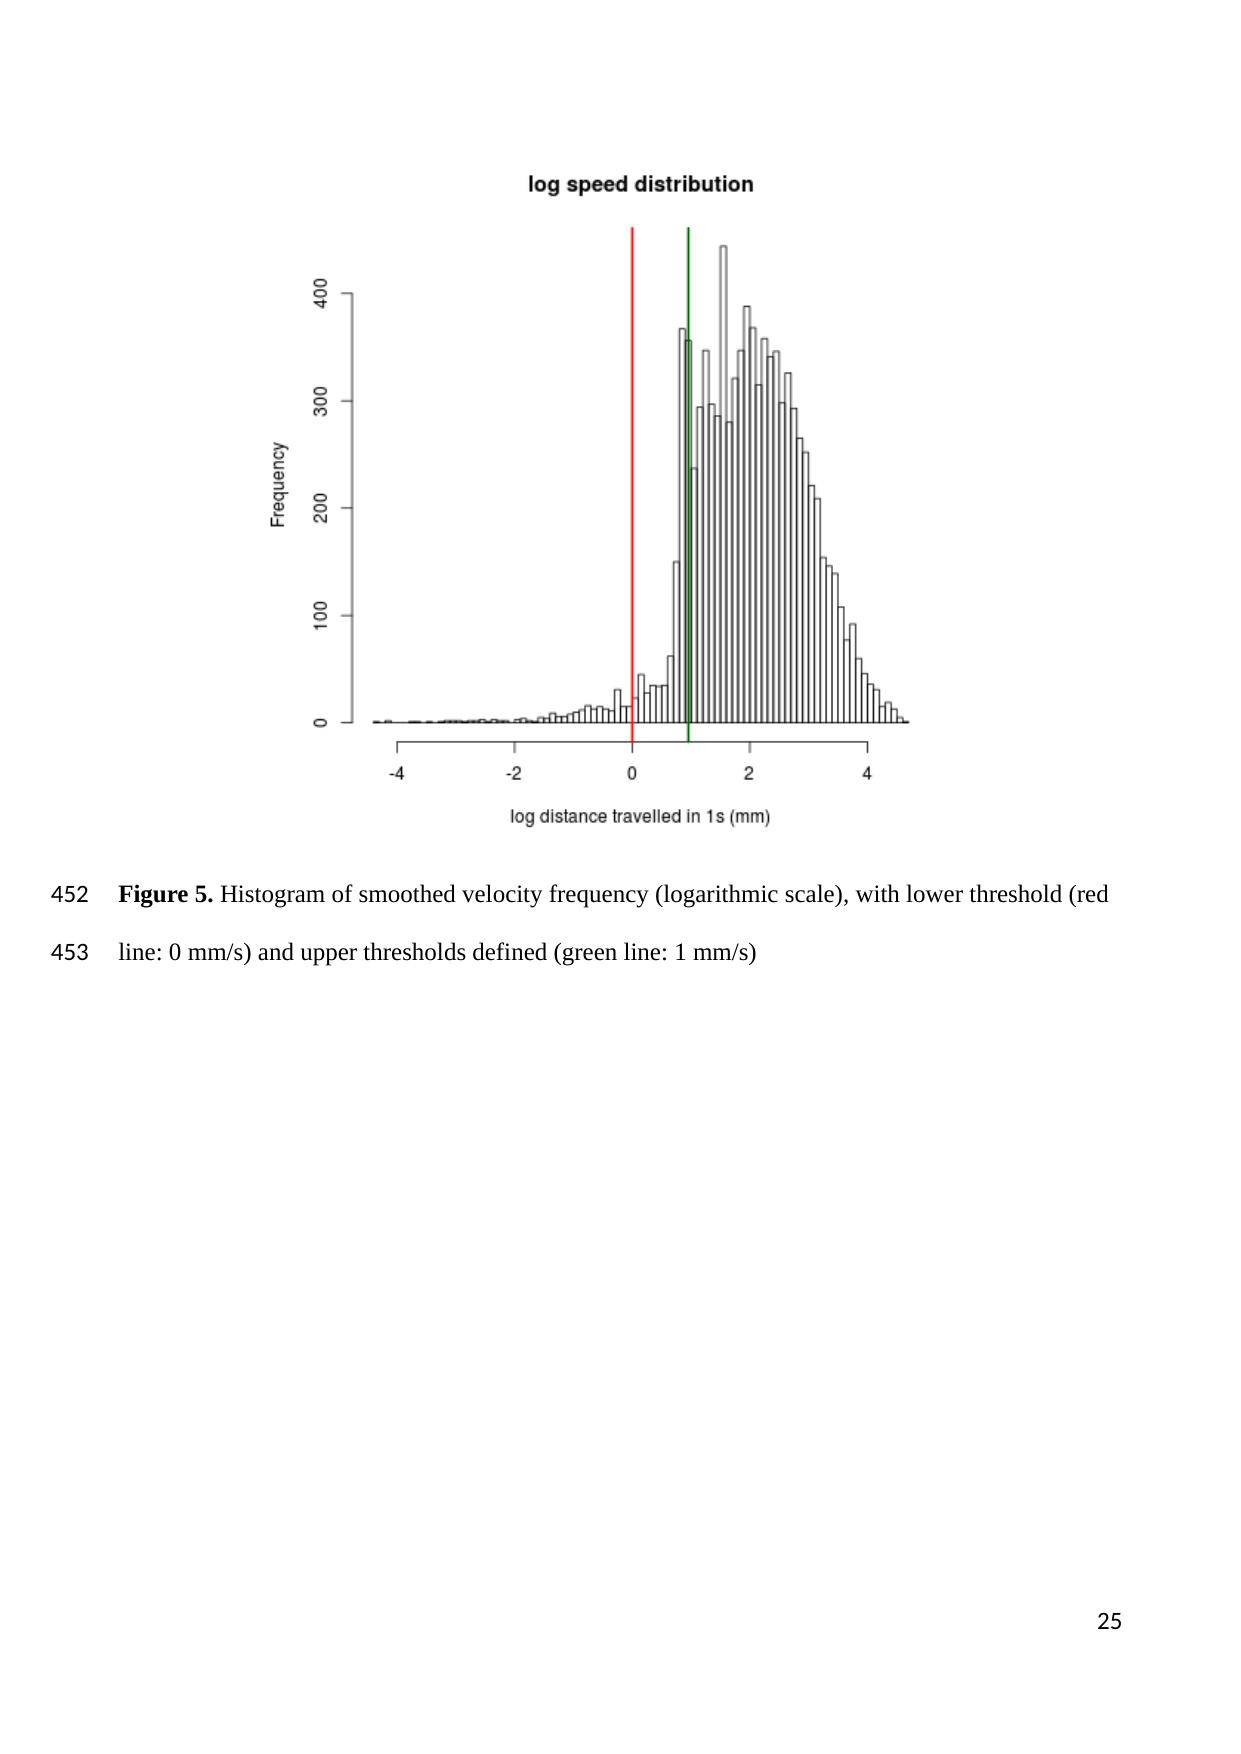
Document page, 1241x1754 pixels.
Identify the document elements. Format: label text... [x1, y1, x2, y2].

text Figure 5. Histogram of smoothed velocity frequency (logarithmic scale), with lower threshold (red line: 0 mm/s) and upper thresholds defined (green line: 1 mm/s) [118, 118, 1122, 965]
picture [265, 141, 975, 851]
